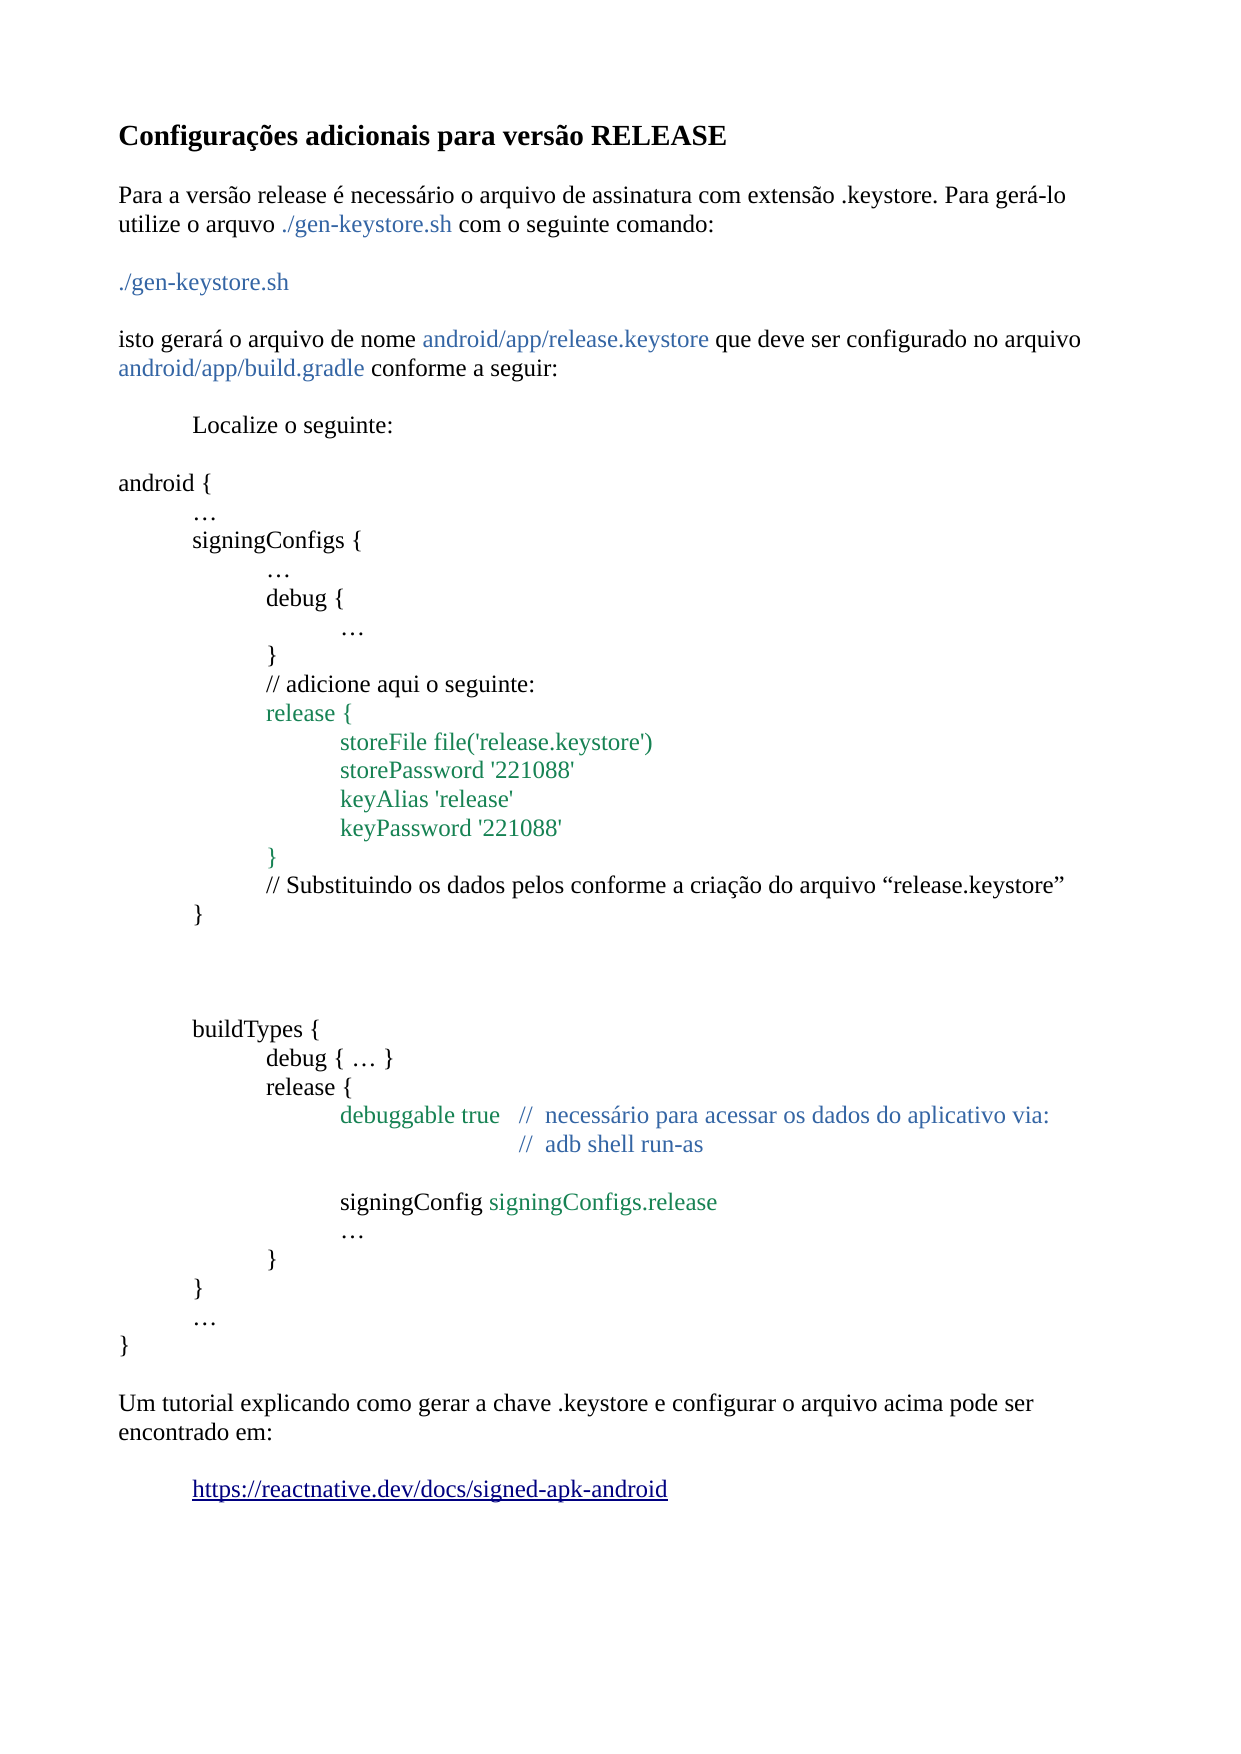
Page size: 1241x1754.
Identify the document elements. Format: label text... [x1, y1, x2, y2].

text android { [118, 468, 1122, 497]
text } [118, 899, 1122, 928]
text Um tutorial explicando como gerar a chave .keystore e configurar o arquivo acima pode ser encontrado em: [118, 1388, 1122, 1445]
text signingConfig signingConfigs.release [192, 1187, 1122, 1215]
text Para a versão release é necessário o arquivo de assinatura com extensão .keystore. Para gerá-lo utilize o arquvo ./gen-keystore.sh com o seguinte comando: [118, 180, 1122, 238]
text } [118, 842, 1122, 870]
text debuggable true // necessário para acessar os dados do aplicativo via: [192, 1100, 1122, 1129]
text ./gen-keystore.sh [118, 267, 1122, 295]
text debug { … } [192, 1043, 1122, 1072]
text … [118, 612, 1122, 640]
text } [192, 1244, 1122, 1273]
text debug { [118, 583, 1122, 612]
text keyPassword '221088' [118, 813, 1122, 842]
text storeFile file('release.keystore') [118, 727, 1122, 755]
text // adb shell run-as [192, 1129, 1122, 1158]
text buildTypes { [192, 1014, 1122, 1043]
text Configurações adicionais para versão RELEASE [118, 118, 1122, 152]
text https://reactnative.dev/docs/signed-apk-android [118, 1474, 1122, 1503]
text keyAlias 'release' [118, 784, 1122, 813]
text } [118, 1330, 1122, 1359]
text // adicione aqui o seguinte: [118, 669, 1122, 698]
text … [118, 1302, 1122, 1330]
text … [118, 554, 1122, 583]
text storePassword '221088' [118, 755, 1122, 784]
text release { [118, 698, 1122, 727]
text release { [192, 1072, 1122, 1100]
text // Substituindo os dados pelos conforme a criação do arquivo “release.keystore” [118, 870, 1122, 899]
text Localize o seguinte: [118, 410, 1122, 439]
text } [118, 640, 1122, 669]
text } [192, 1273, 1122, 1302]
text … [118, 497, 1122, 525]
text isto gerará o arquivo de nome android/app/release.keystore que deve ser configurado no arquivo android/app/build.gradle conforme a seguir: [118, 324, 1122, 382]
text … [192, 1215, 1122, 1244]
text signingConfigs { [118, 525, 1122, 554]
